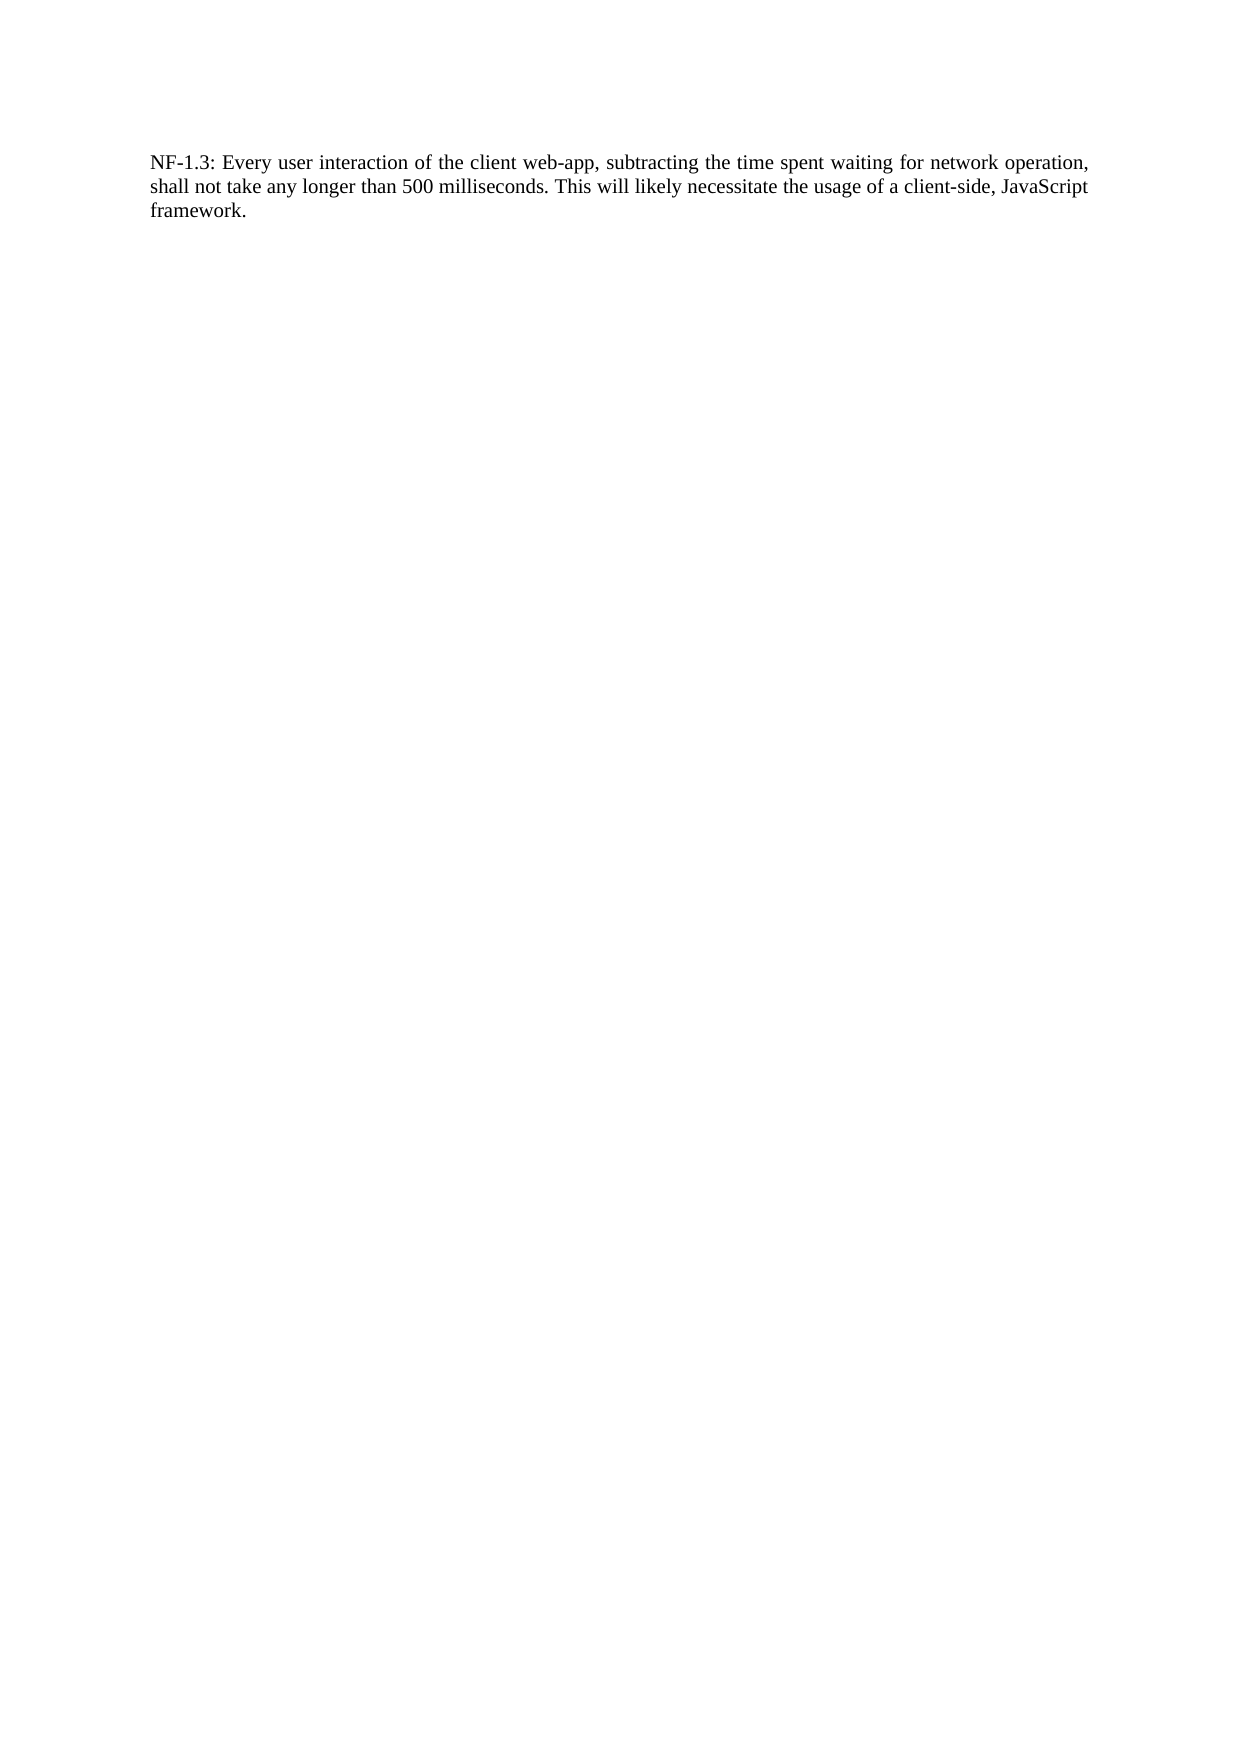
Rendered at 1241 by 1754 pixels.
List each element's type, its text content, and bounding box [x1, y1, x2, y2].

text NF-1.3: Every user interaction of the client web-app, subtracting the time spent waiting for network operation, shall not take any longer than 500 milliseconds. This will likely necessitate the usage of a client-side, JavaScript framework. [150, 150, 1090, 222]
